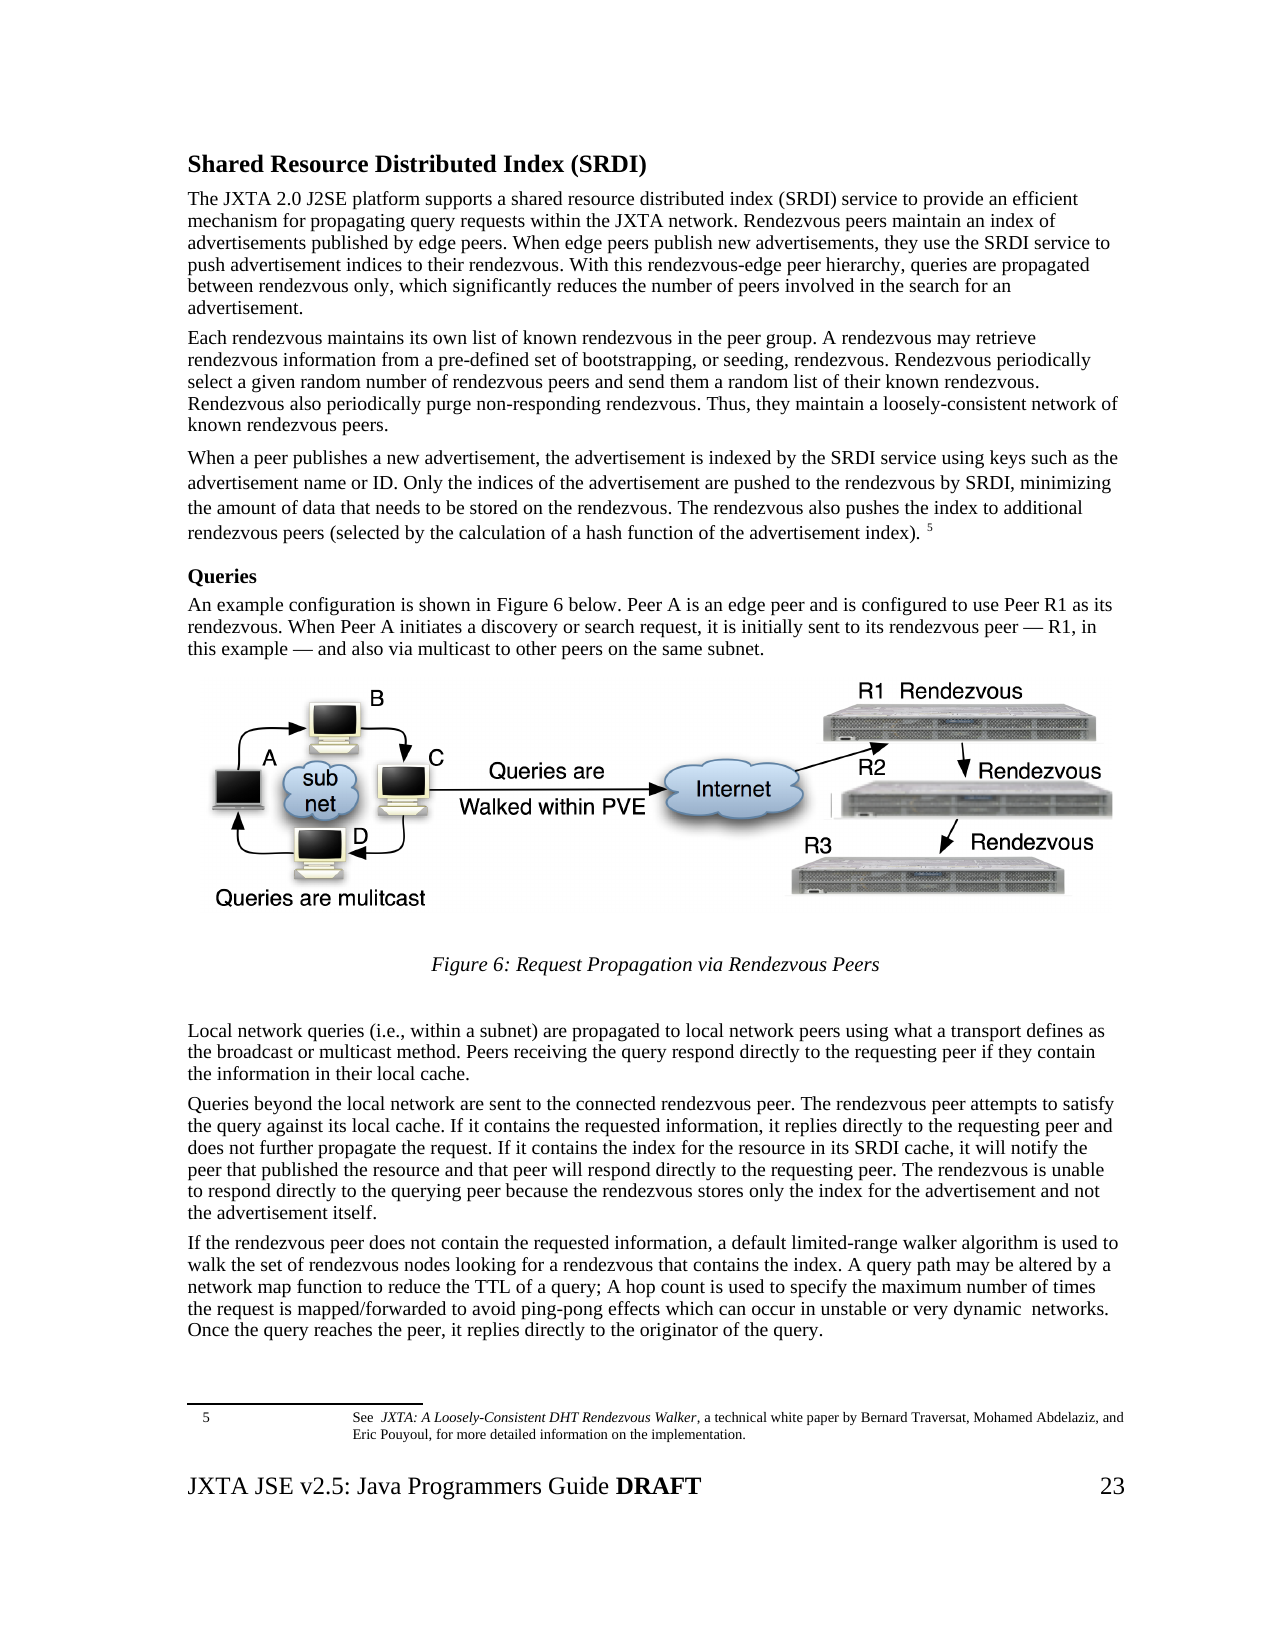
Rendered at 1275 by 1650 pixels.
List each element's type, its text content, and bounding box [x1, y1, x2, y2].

text Queries [187, 565, 1125, 588]
text When a peer publishes a new advertisement, the advertisement is indexed by the SRDI service using keys such as the advertisement name or ID. Only the indices of the advertisement are pushed to the rendezvous by SRDI, minimizing the amount of data that needs to be stored on the rendezvous. The rendezvous also pushes the index to additional rendezvous peers (selected by the calculation of a hash function of the advertisement index). [187, 444, 1125, 544]
text Local network queries (i.e., within a subnet) are propagated to local network peers using what a transport defines as the broadcast or multicast method. Peers receiving the query respond directly to the requesting peer if they contain the information in their local cache. [187, 1020, 1125, 1085]
text See JXTA: A Loosely-Consistent DHT Rendezvous Walker, a technical white paper by Bernard Traversat, Mohamed Abdelaziz, and Eric Pouyoul, for more detailed information on the implementation. [202, 1410, 1125, 1442]
text Shared Resource Distributed Index (SRDI) [187, 150, 1125, 178]
text Figure 6: Request Propagation via Rendezvous Peers [200, 953, 1112, 976]
text If the rendezvous peer does not contain the requested information, a default limited-range walker algorithm is used to walk the set of rendezvous nodes looking for a rendezvous that contains the index. A query path may be altered by a network map function to reduce the TTL of a query; A hop count is used to specify the maximum number of times the request is mapped/forwarded to avoid ping-pong effects which can occur in unstable or very dynamic networks. Once the query reaches the peer, it replies directly to the originator of the query. [187, 1232, 1125, 1341]
picture [200, 677, 1113, 913]
text The JXTA 2.0 J2SE platform supports a shared resource distributed index (SRDI) service to provide an efficient mechanism for propagating query requests within the JXTA network. Rendezvous peers maintain an index of advertisements published by edge peers. When edge peers publish new advertisements, they use the SRDI service to push advertisement indices to their rendezvous. With this rendezvous-edge peer hierarchy, queries are propagated between rendezvous only, which significantly reduces the number of peers involved in the search for an advertisement. [187, 188, 1125, 319]
text Each rendezvous maintains its own list of known rendezvous in the peer group. A rendezvous may retrieve rendezvous information from a pre-defined set of bootstrapping, or seeding, rendezvous. Rendezvous periodically select a given random number of rendezvous peers and send them a random list of their known rendezvous. Rendezvous also periodically purge non-responding rendezvous. Thus, they maintain a loosely-consistent network of known rendezvous peers. [187, 327, 1125, 436]
text Queries beyond the local network are sent to the connected rendezvous peer. The rendezvous peer attempts to satisfy the query against its local cache. If it contains the requested information, it replies directly to the requesting peer and does not further propagate the request. If it contains the index for the resource in its SRDI cache, it will notify the peer that published the resource and that peer will respond directly to the requesting peer. The rendezvous is unable to respond directly to the querying peer because the rendezvous stores only the index for the advertisement and not the advertisement itself. [187, 1093, 1125, 1224]
text An example configuration is shown in Figure 6 below. Peer A is an edge peer and is configured to use Peer R1 as its rendezvous. When Peer A initiates a discovery or search request, it is initially sent to its rendezvous peer — R1, in this example — and also via multicast to other peers on the same subnet. [187, 594, 1125, 660]
